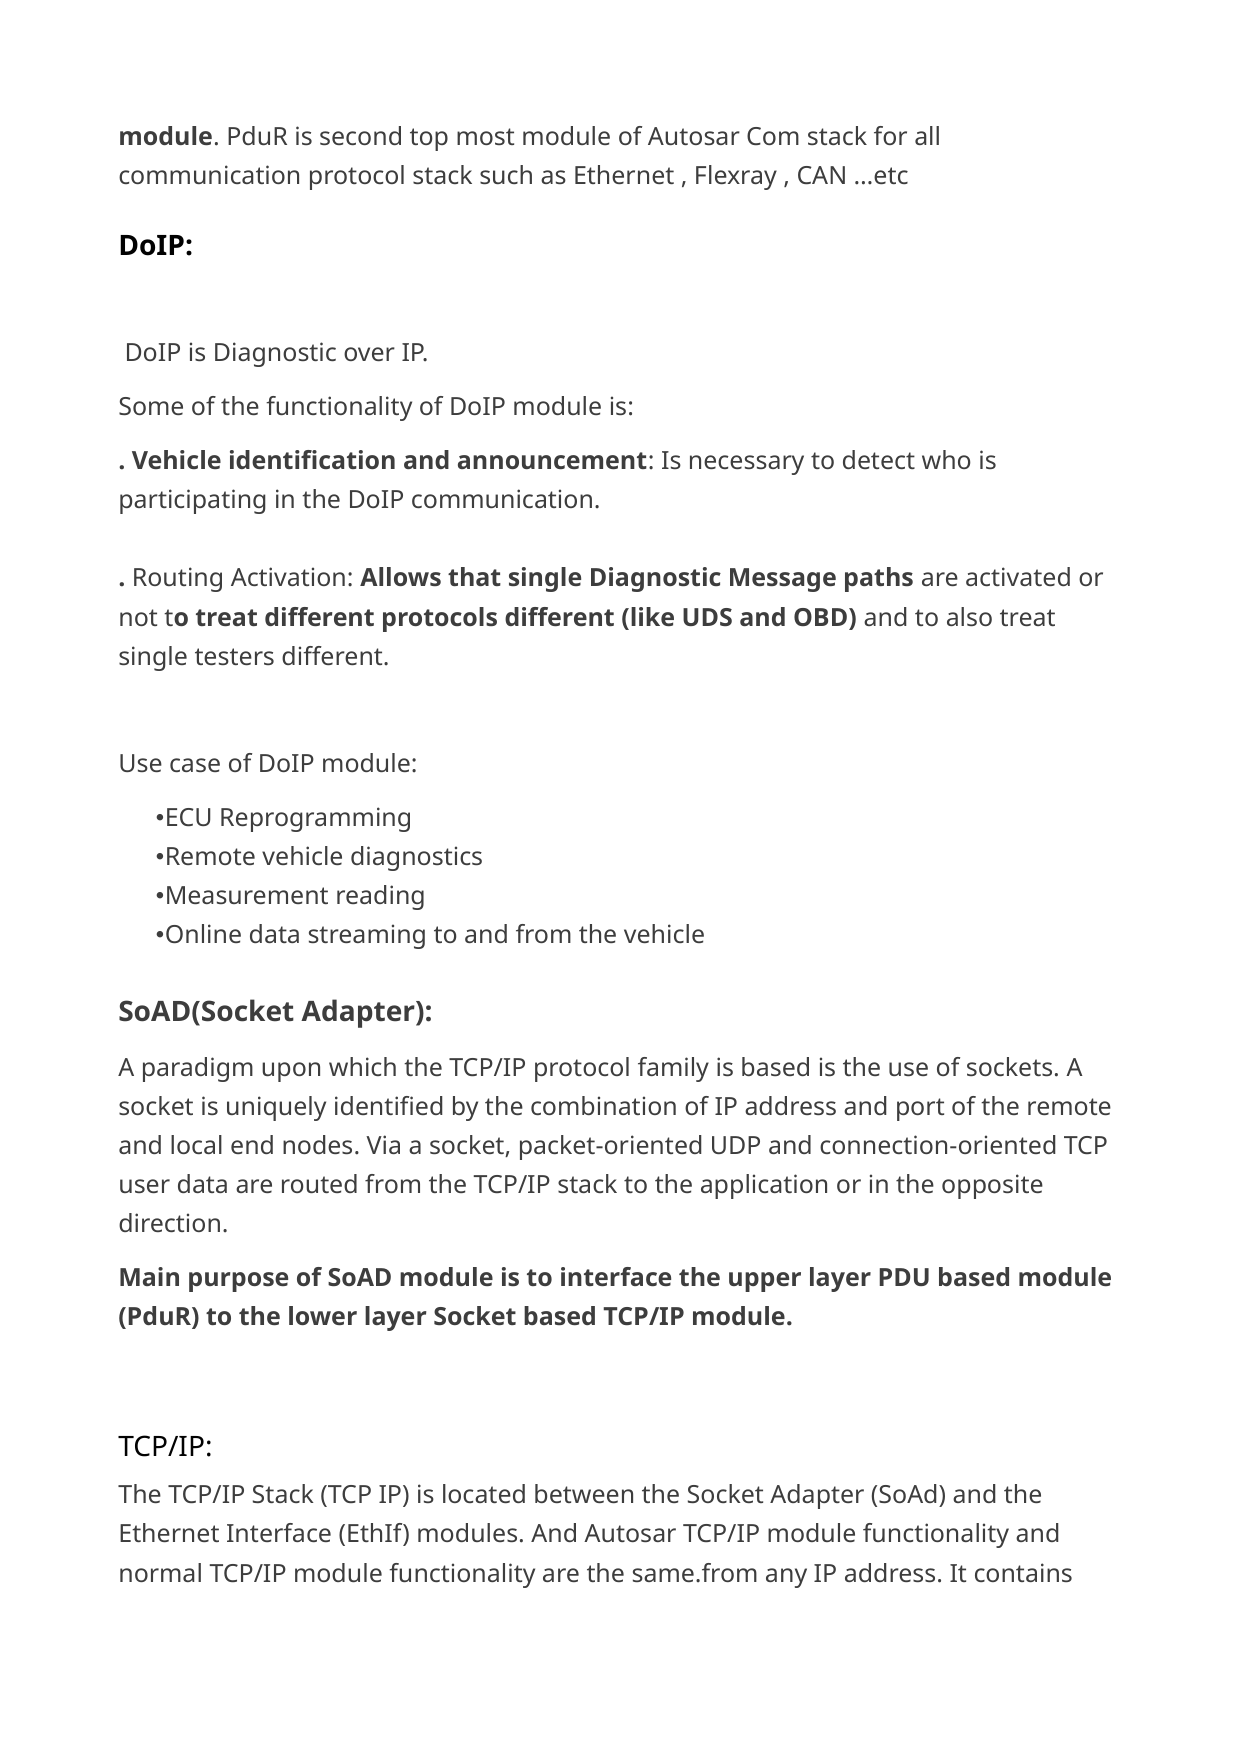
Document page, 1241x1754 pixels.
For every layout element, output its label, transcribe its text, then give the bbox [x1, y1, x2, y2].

list Measurement reading [118, 878, 1122, 912]
list Remote vehicle diagnostics [118, 839, 1122, 873]
list Online data streaming to and from the vehicle [118, 917, 1122, 951]
list . Vehicle identification and announcement: Is necessary to detect who is participating in the DoIP communication. [118, 443, 1122, 516]
subtitle TCP/IP: [118, 1426, 1122, 1464]
text Some of the functionality of DoIP module is: [118, 389, 1122, 423]
text Use case of DoIP module: [118, 746, 1122, 780]
text A paradigm upon which the TCP/IP protocol family is based is the use of sockets. A socket is uniquely identified by the combination of IP address and port of the remote and local end nodes. Via a socket, packet-oriented UDP and connection-oriented TCP user data are routed from the TCP/IP stack to the application or in the opposite direction. [118, 1049, 1122, 1240]
list ECU Reprogramming [118, 800, 1122, 834]
text . Routing Activation: Allows that single Diagnostic Message paths are activated or not to treat different protocols different (like UDS and OBD) and to also treat single testers different. [118, 560, 1122, 672]
text DoIP is Diagnostic over IP. [118, 335, 1122, 369]
subtitle DoIP: [118, 226, 1122, 264]
text The TCP/IP Stack (TCP IP) is located between the Socket Adapter (SoAd) and the Ethernet Interface (EthIf) modules. And Autosar TCP/IP module functionality and normal TCP/IP module functionality are the same.from any IP address. It contains [118, 1477, 1122, 1589]
text module. PduR is second top most module of Autosar Com stack for all communication protocol stack such as Ethernet , Flexray , CAN …etc [118, 118, 1122, 191]
text Main purpose of SoAD module is to interface the upper layer PDU based module (PduR) to the lower layer Socket based TCP/IP module. [118, 1260, 1122, 1333]
text SoAD(Socket Adapter): [118, 956, 1122, 1029]
